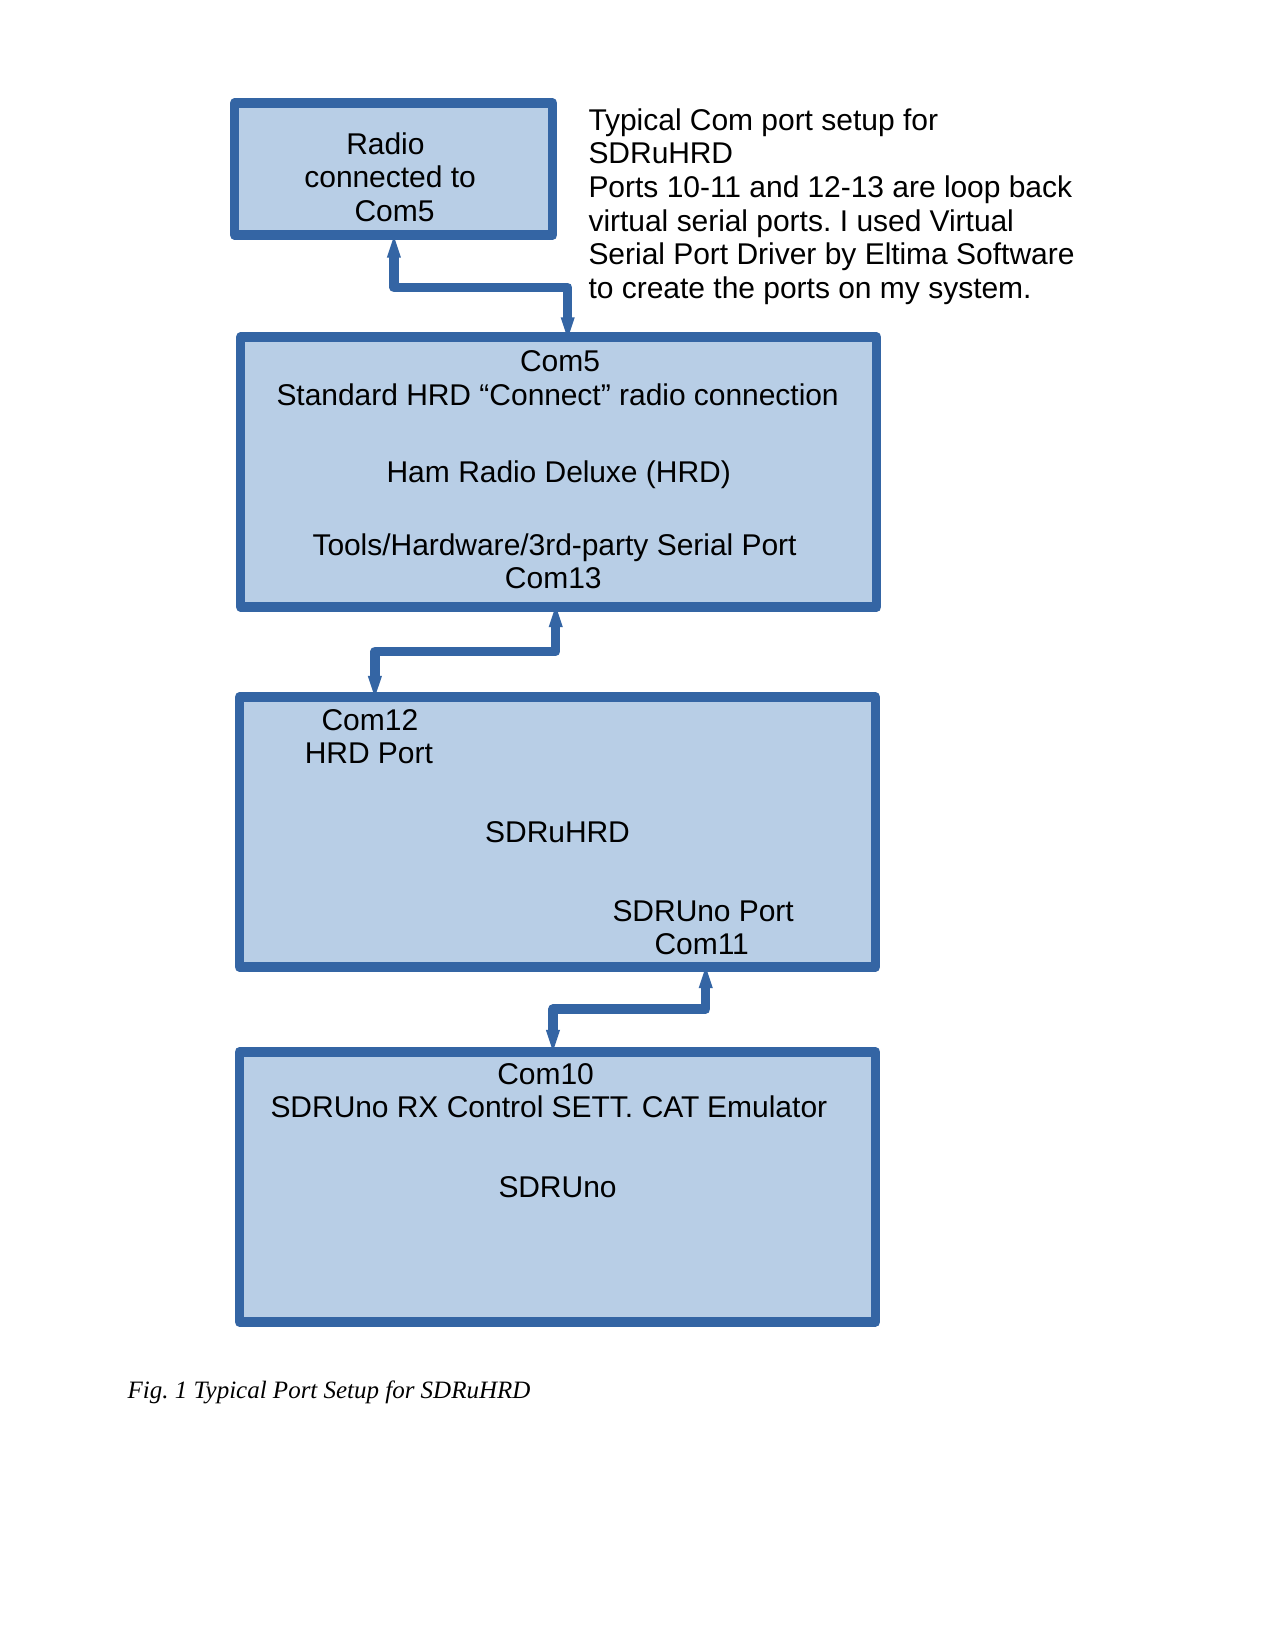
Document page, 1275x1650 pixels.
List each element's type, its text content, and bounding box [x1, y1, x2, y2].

text Fig. 1 Typical Port Setup for SDRuHRD [127, 50, 1147, 1404]
